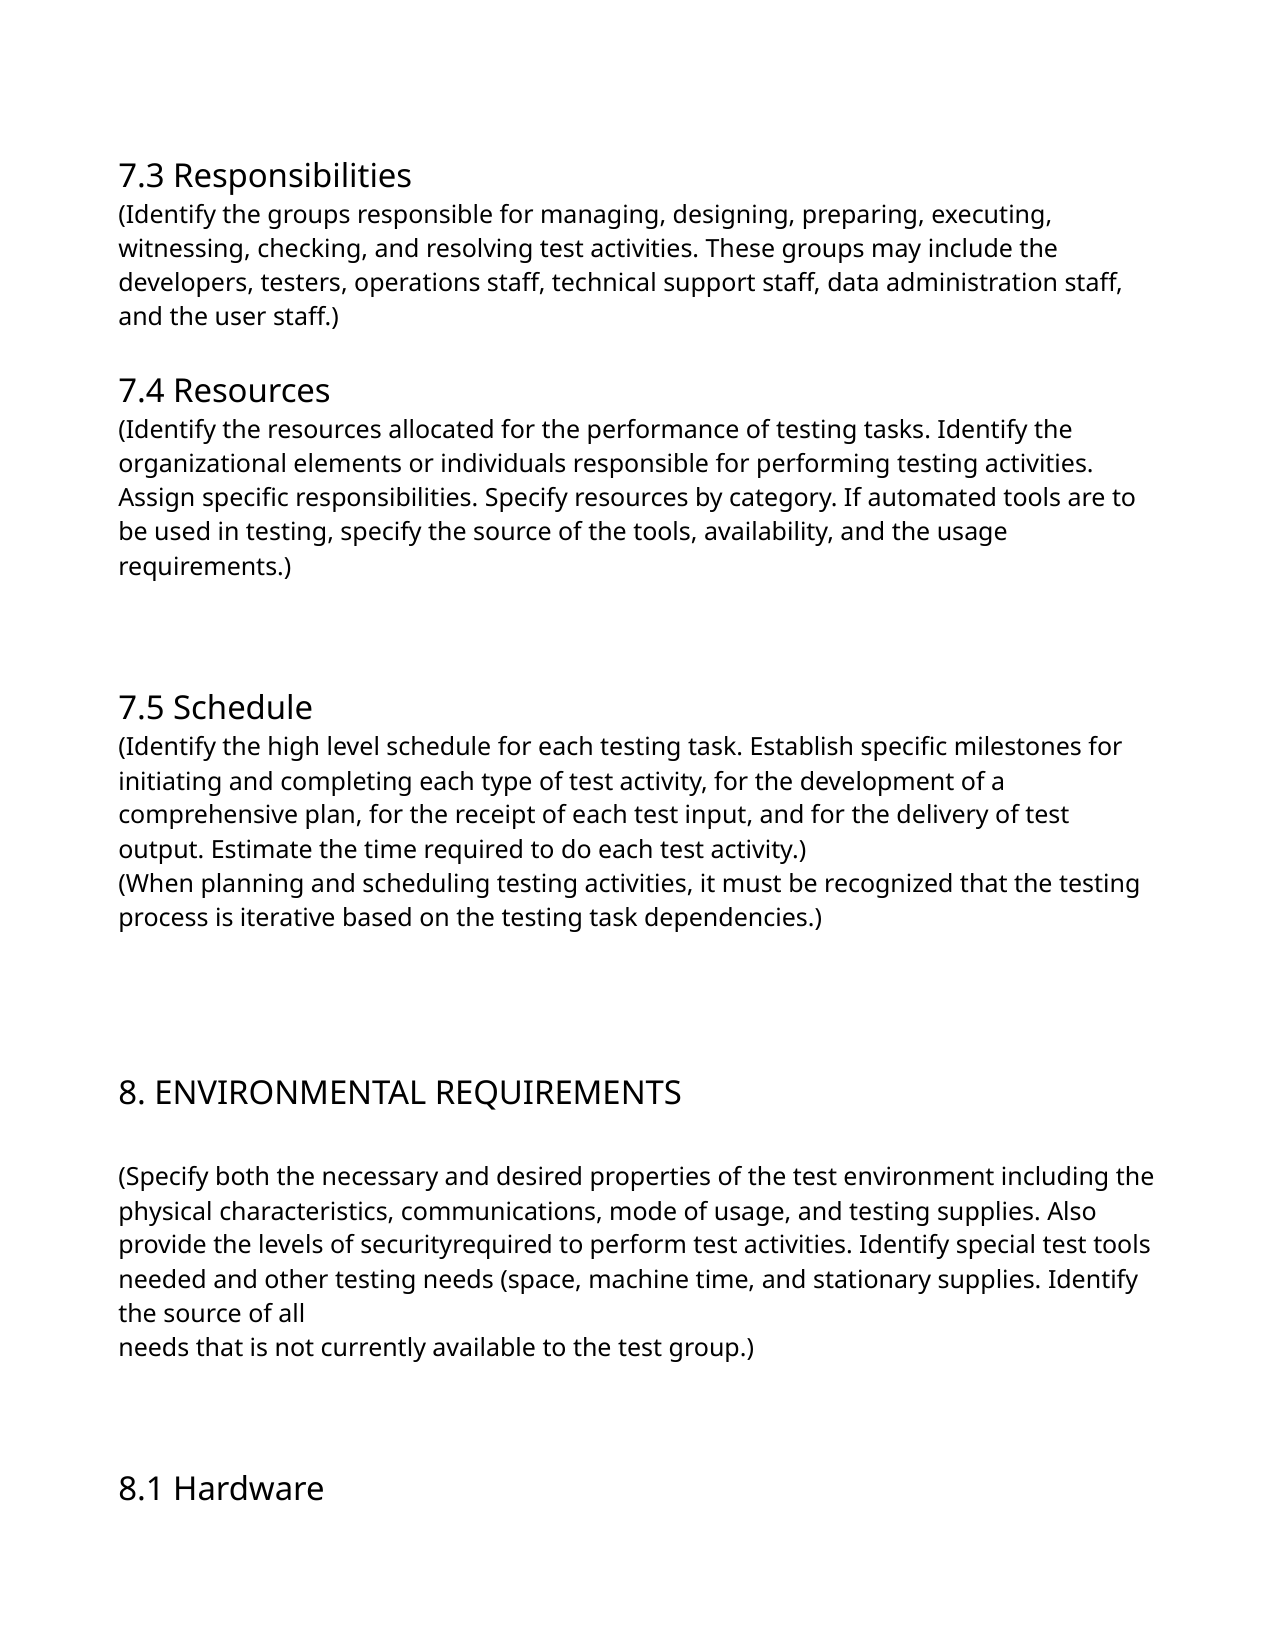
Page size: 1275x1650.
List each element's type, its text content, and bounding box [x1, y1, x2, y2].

text physical characteristics, communications, mode of usage, and testing supplies. Also provide the levels of securityrequired to perform test activities. Identify special test tools needed and other testing needs (space, machine time, and stationary supplies. Identify the source of all [118, 1193, 1157, 1329]
text 7.3 Responsibilities [118, 152, 1157, 197]
text needs that is not currently available to the test group.) [118, 1329, 1157, 1363]
text 7.5 Schedule [118, 684, 1157, 729]
text (Identify the groups responsible for managing, designing, preparing, executing, witnessing, checking, and resolving test activities. These groups may include the developers, testers, operations staff, technical support staff, data administration staff, and the user staff.) [118, 197, 1157, 333]
text (Identify the resources allocated for the performance of testing tasks. Identify the organizational elements or individuals responsible for performing testing activities. Assign specific responsibilities. Specify resources by category. If automated tools are to be used in testing, specify the source of the tools, availability, and the usage requirements.) [118, 412, 1157, 582]
text (Specify both the necessary and desired properties of the test environment including the [118, 1159, 1157, 1193]
text (Identify the high level schedule for each testing task. Establish specific milestones for initiating and completing each type of test activity, for the development of a comprehensive plan, for the receipt of each test input, and for the delivery of test output. Estimate the time required to do each test activity.) [118, 729, 1157, 865]
text 8. ENVIRONMENTAL REQUIREMENTS [118, 1070, 1157, 1114]
text 7.4 Resources [118, 367, 1157, 412]
text (When planning and scheduling testing activities, it must be recognized that the testing process is iterative based on the testing task dependencies.) [118, 865, 1157, 933]
text 8.1 Hardware [118, 1466, 1157, 1510]
